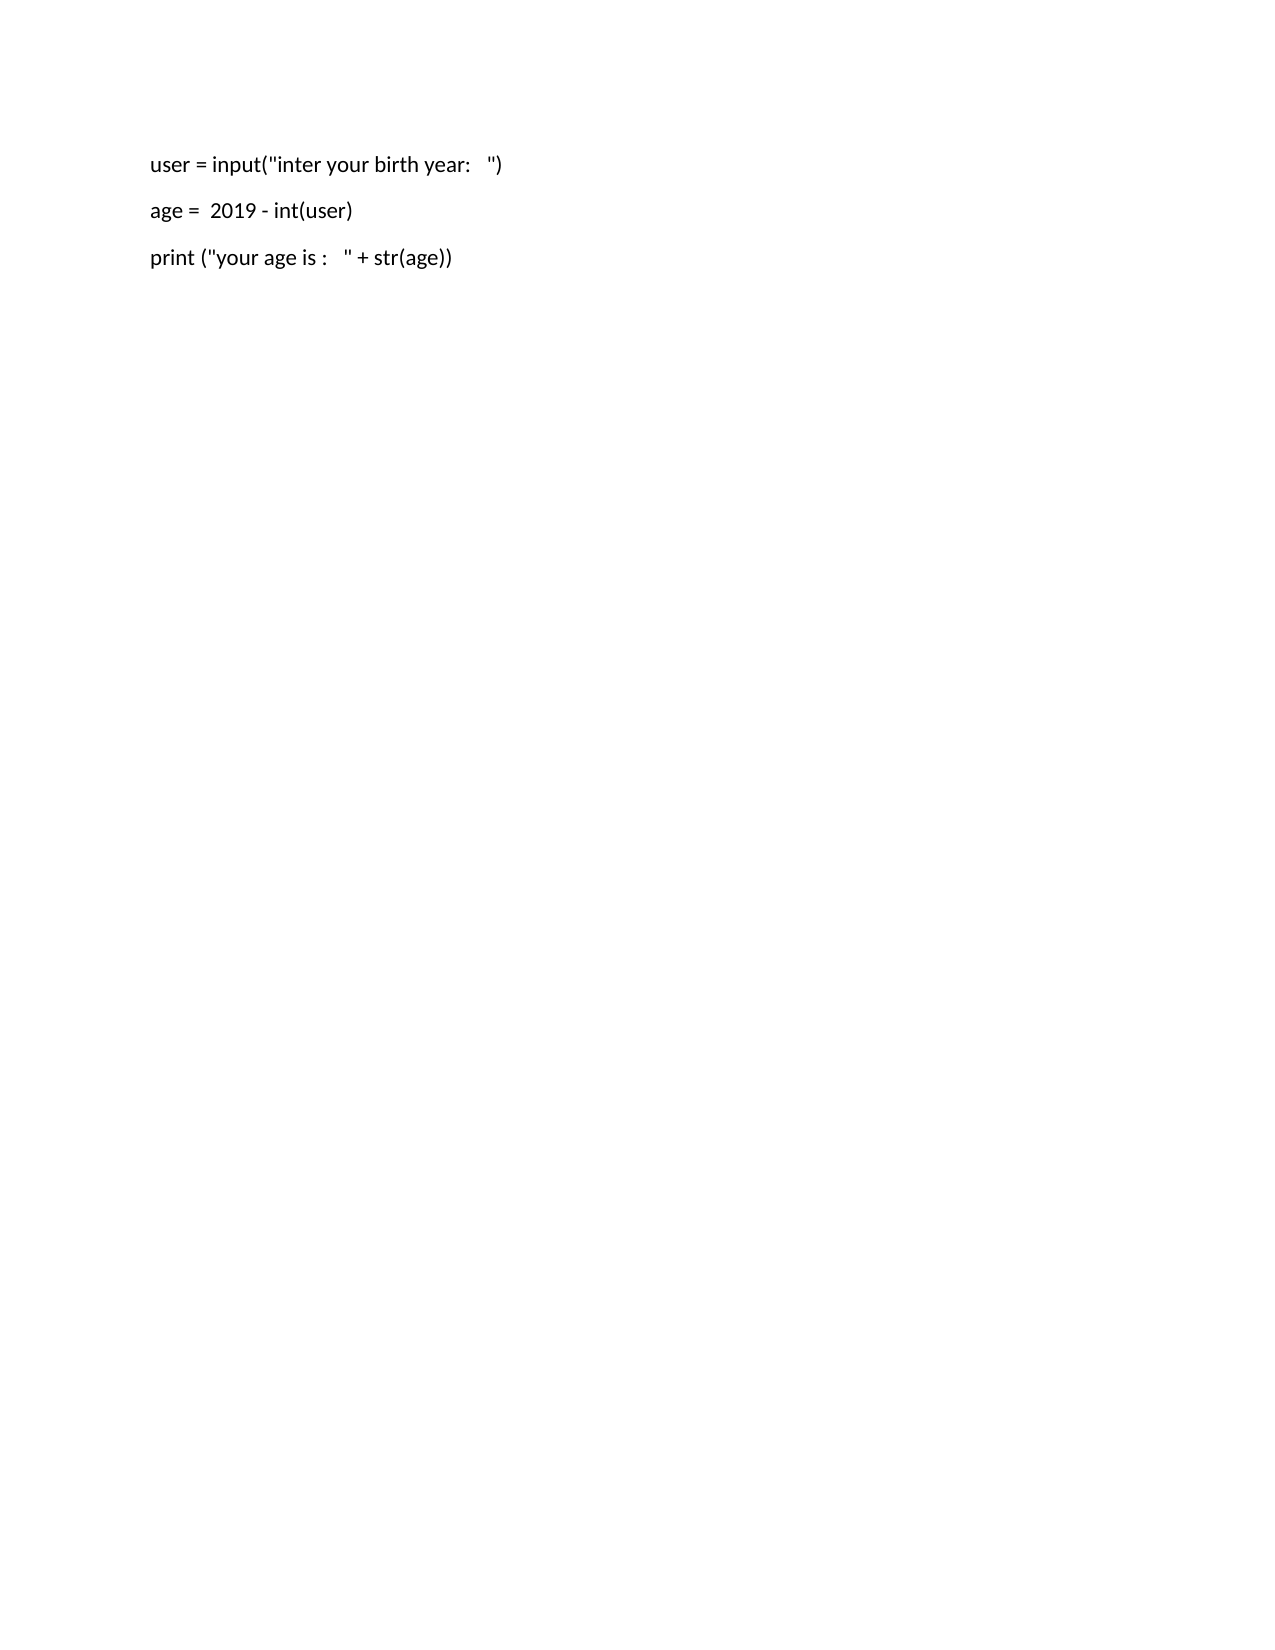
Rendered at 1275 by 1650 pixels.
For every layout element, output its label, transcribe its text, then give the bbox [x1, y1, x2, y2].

text user = input("inter your birth year: ") [150, 150, 1125, 178]
text age = 2019 - int(user) [150, 197, 1125, 224]
text print ("your age is : " + str(age)) [150, 243, 1125, 271]
